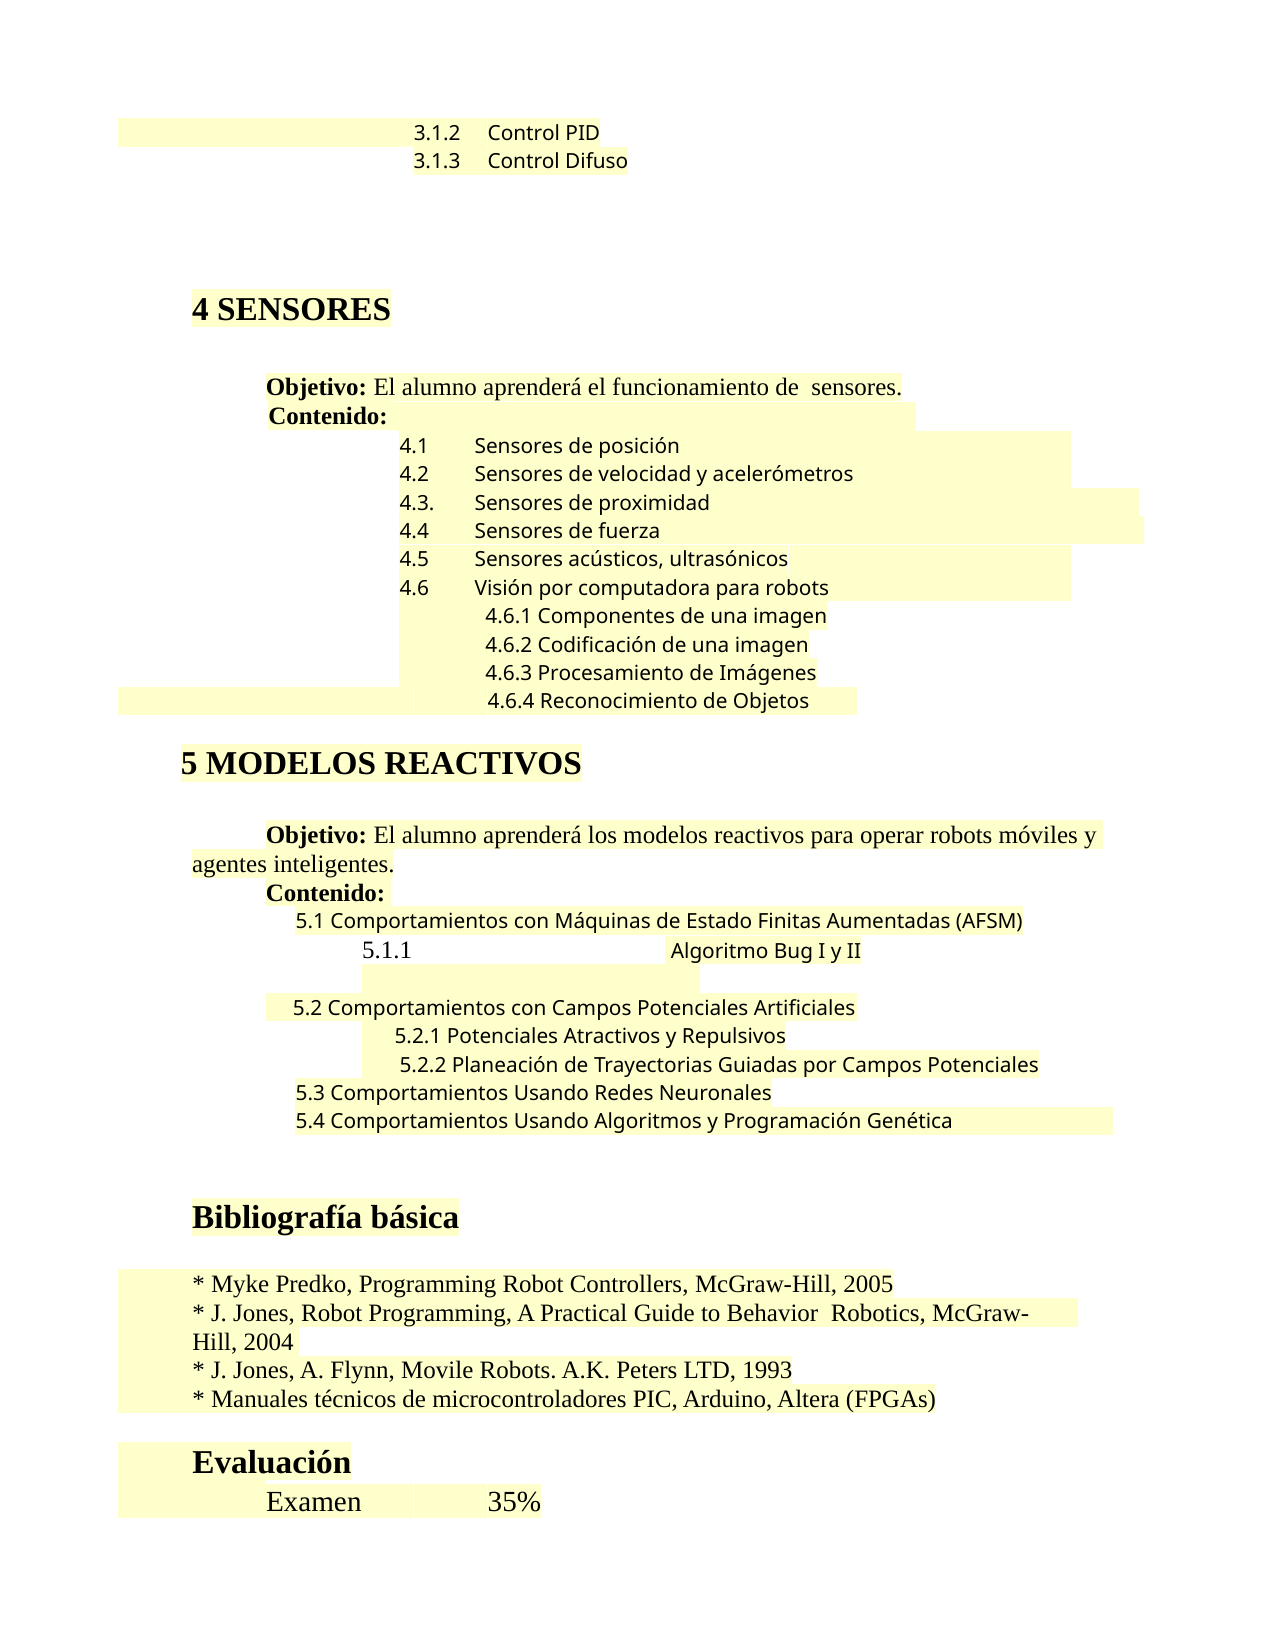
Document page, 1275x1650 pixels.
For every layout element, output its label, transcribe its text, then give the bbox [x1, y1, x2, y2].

text 5.2.2 Planeación de Trayectorias Guiadas por Campos Potenciales [362, 1050, 1157, 1078]
text Examen 35% [118, 1480, 1157, 1518]
text 5.4 Comportamientos Usando Algoritmos y Programación Genética [295, 1107, 1157, 1135]
text Evaluación [118, 1442, 1157, 1480]
text * Myke Predko, Programming Robot Controllers, McGraw-Hill, 2005 [118, 1269, 1157, 1298]
text 4.5 Sensores acústicos, ultrasónicos [399, 544, 1157, 573]
text 4.6.1 Componentes de una imagen [399, 601, 1157, 630]
text 5.2.1 Potenciales Atractivos y Repulsivos [362, 1021, 1157, 1050]
text 4.6 Visión por computadora para robots [399, 573, 1157, 601]
text * J. Jones, Robot Programming, A Practical Guide to Behavior Robotics, McGraw- Hill, 2004 [118, 1298, 1157, 1356]
subtitle Bibliografía básica [118, 1197, 1157, 1236]
text 5.3 Comportamientos Usando Redes Neuronales [222, 1078, 1157, 1107]
subtitle 5 MODELOS REACTIVOS [118, 743, 1157, 782]
text Contenido: [254, 878, 1157, 906]
text * Manuales técnicos de microcontroladores PIC, Arduino, Altera (FPGAs) [118, 1384, 1157, 1413]
text Contenido: [246, 401, 1157, 431]
text 4.2 Sensores de velocidad y acelerómetros [399, 459, 1157, 488]
text 4.6.3 Procesamiento de Imágenes [399, 658, 1157, 687]
text 4.1 Sensores de posición [399, 431, 1157, 459]
list Algoritmo Bug I y II [362, 935, 1157, 964]
text 3.1.2 Control PID [118, 118, 1157, 147]
text 3.1.3 Control Difuso [413, 147, 1157, 175]
text 4.3. Sensores de proximidad [399, 488, 1157, 516]
text 5.1 Comportamientos con Máquinas de Estado Finitas Aumentadas (AFSM) [295, 906, 1157, 935]
text * J. Jones, A. Flynn, Movile Robots. A.K. Peters LTD, 1993 [118, 1356, 1157, 1384]
text 4.4 Sensores de fuerza [399, 516, 1157, 544]
text 4.6.2 Codificación de una imagen [399, 630, 1157, 658]
subtitle 4 SENSORES [118, 289, 1157, 327]
text Objetivo: El alumno aprenderá los modelos reactivos para operar robots móviles y agentes inteligentes. [192, 820, 1157, 878]
text 5.2 Comportamientos con Campos Potenciales Artificiales [266, 993, 1157, 1021]
text 4.6.4 Reconocimiento de Objetos [118, 687, 1157, 715]
text Objetivo: El alumno aprenderá el funcionamiento de sensores. [192, 372, 1157, 401]
